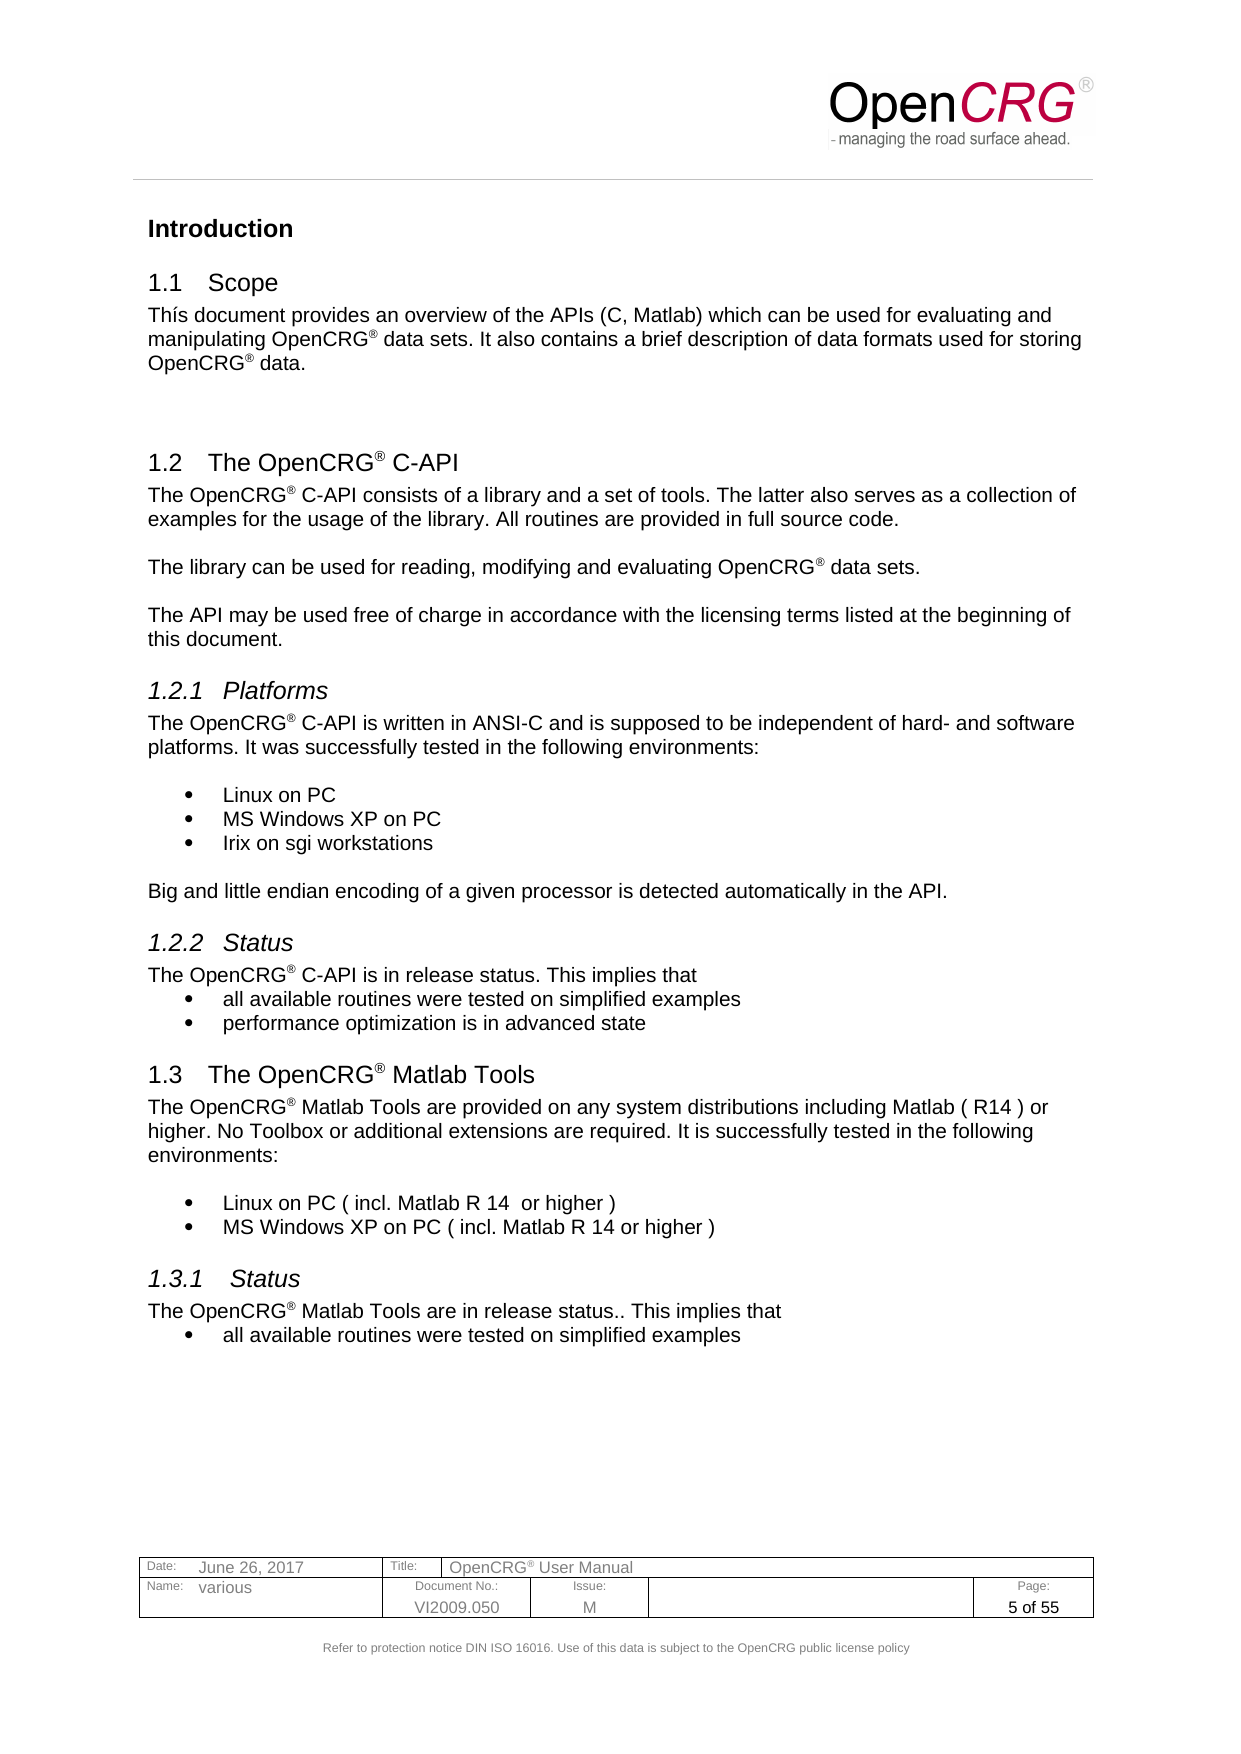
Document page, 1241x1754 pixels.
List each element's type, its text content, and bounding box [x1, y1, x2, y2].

text Big and little endian encoding of a given processor is detected automatically in the API. [148, 879, 1093, 903]
subtitle The OpenCRG® C-API [148, 448, 1093, 477]
list MS Windows XP on PC [185, 807, 1093, 831]
text Thís document provides an overview of the APIs (C, Matlab) which can be used for evaluating and manipulating OpenCRG® data sets. It also contains a brief description of data formats used for storing OpenCRG® data. [148, 303, 1093, 375]
list all available routines were tested on simplified examples [185, 1323, 1093, 1347]
text The OpenCRG® C-API consists of a library and a set of tools. The latter also serves as a collection of examples for the usage of the library. All routines are provided in full source code. [148, 483, 1093, 531]
subtitle Platforms [148, 676, 1093, 704]
text The library can be used for reading, modifying and evaluating OpenCRG® data sets. [148, 555, 1093, 579]
list Linux on PC [185, 782, 1093, 807]
list all available routines were tested on simplified examples [185, 987, 1093, 1011]
picture [828, 73, 1096, 150]
list Linux on PC ( incl. Matlab R 14 or higher ) [185, 1191, 1093, 1214]
text The API may be used free of charge in accordance with the licensing terms listed at the beginning of this document. [148, 603, 1093, 651]
list MS Windows XP on PC ( incl. Matlab R 14 or higher ) [185, 1214, 1093, 1239]
subtitle Status [148, 928, 1093, 956]
text The OpenCRG® C-API is in release status. This implies that [148, 963, 1093, 987]
subtitle Scope [148, 268, 1093, 297]
subtitle Introduction [148, 214, 1093, 243]
text The OpenCRG® Matlab Tools are in release status.. This implies that [148, 1299, 1093, 1323]
subtitle The OpenCRG® Matlab Tools [148, 1060, 1093, 1088]
text The OpenCRG® Matlab Tools are provided on any system distributions including Matlab ( R14 ) or higher. No Toolbox or additional extensions are required. It is successfully tested in the following environments: [148, 1095, 1093, 1167]
subtitle Status [148, 1264, 1093, 1292]
text The OpenCRG® C-API is written in ANSI-C and is supposed to be independent of hard- and software platforms. It was successfully tested in the following environments: [148, 711, 1093, 758]
list Irix on sgi workstations [185, 831, 1093, 855]
list performance optimization is in advanced state [185, 1011, 1093, 1035]
